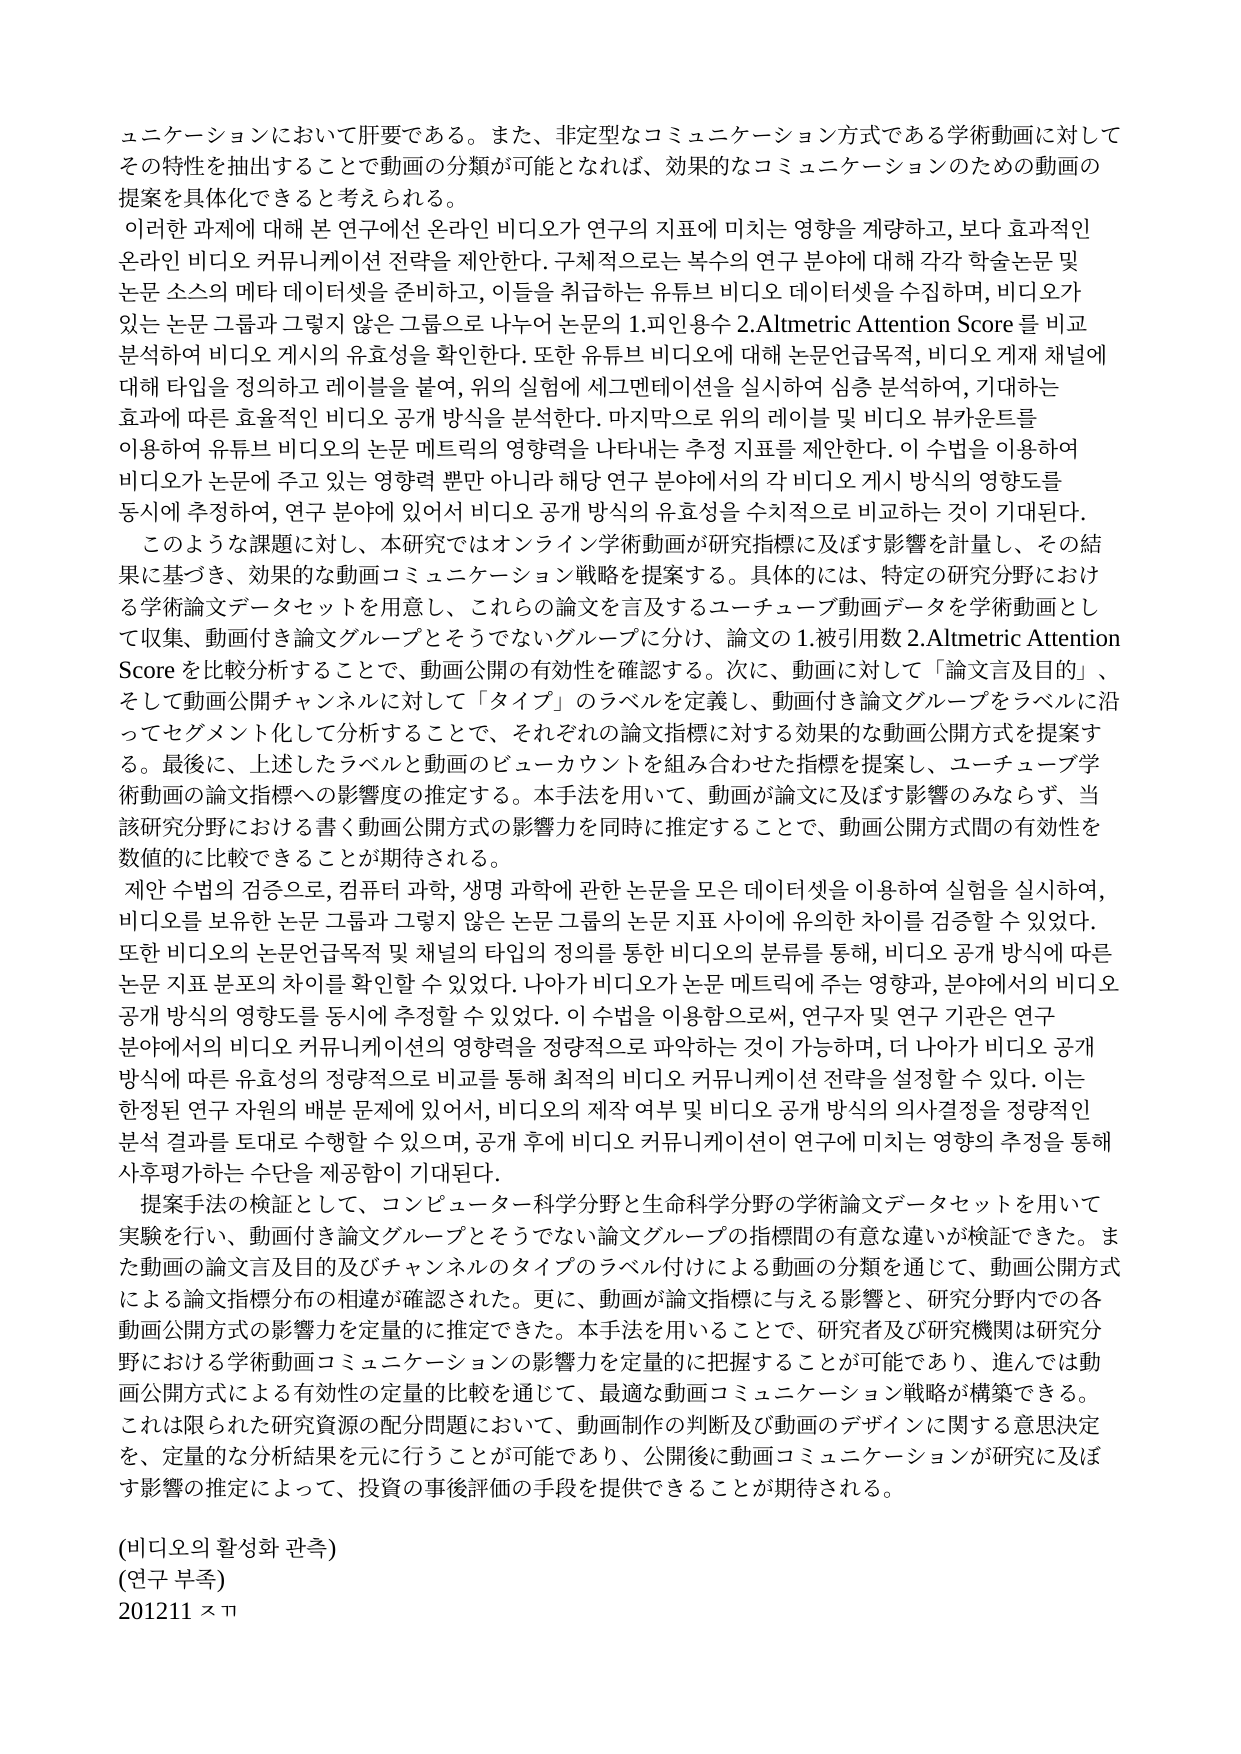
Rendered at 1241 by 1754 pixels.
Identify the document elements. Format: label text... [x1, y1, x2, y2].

text このように、オンライン学術動画の活用事例及び効果に関する報告を受け、学術関係者にとって、動画制作及び公開は研究資源の本格的な投資対象に考慮されつつある。しかし投資判断において議論されるべき、オンライン学術動画が研究の価値に及ぼす作用が明らかになっていない。オンライン学術動画の公開が、対象となる研究の価値及び将来性に影響を及ぼすことが確認できれば、動画制作及び公開に対する研究資源の投資に対して理論的な裏付けになり得る。一方、研究のトピック、分野、研究者、出版ジャーナル等、研究側の特性によって動画が研究に及ぼす影響に相違があることが確認されれば、どのような研究の価値向上に対して動画が効果的に寄与できるかを判断する根拠になり得る。このように研究とオンライン学術動画が互いに及ぼす働きを把握することは、効果的な学術動画コミュニケーションにおいて肝要である。また、非定型なコミュニケーション方式である学術動画に対して、その特性を抽出することで動画の分類が可能となれば、効果的なコミュニケーションのための動画の提案を具体化できると考えられる。 [118, 118, 1122, 212]
text (비디오의 활성화 관측) [118, 1531, 1122, 1562]
text (연구 부족) [118, 1562, 1122, 1594]
text このような課題に対し、本研究ではオンライン学術動画が研究指標に及ぼす影響を計量し、その結果に基づき、効果的な動画コミュニケーション戦略を提案する。具体的には、特定の研究分野における学術論文データセットを用意し、これらの論文を言及するユーチューブ動画データを学術動画として収集、動画付き論文グループとそうでないグループに分け、論文の1.被引用数2.Altmetric Attention Scoreを比較分析することで、動画公開の有効性を確認する。次に、動画に対して「論文言及目的」、そして動画公開チャンネルに対して「タイプ」のラベルを定義し、動画付き論文グループをラベルに沿ってセグメント化して分析することで、それぞれの論文指標に対する効果的な動画公開方式を提案する。最後に、上述したラベルと動画のビューカウントを組み合わせた指標を提案し、ユーチューブ学術動画の論文指標への影響度の推定する。本手法を用いて、動画が論文に及ぼす影響のみならず、当該研究分野における書く動画公開方式の影響力を同時に推定することで、動画公開方式間の有効性を数値的に比較できることが期待される。 [118, 527, 1122, 873]
text 201211ㅈㄲ [118, 1594, 1122, 1625]
text 提案手法の検証として、コンピューター科学分野と生命科学分野の学術論文データセットを用いて実験を行い、動画付き論文グループとそうでない論文グループの指標間の有意な違いが検証できた。また動画の論文言及目的及びチャンネルのタイプのラベル付けによる動画の分類を通じて、動画公開方式による論文指標分布の相違が確認された。更に、動画が論文指標に与える影響と、研究分野内での各動画公開方式の影響力を定量的に推定できた。本手法を用いることで、研究者及び研究機関は研究分野における学術動画コミュニケーションの影響力を定量的に把握することが可能であり、進んでは動画公開方式による有効性の定量的比較を通じて、最適な動画コミュニケーション戦略が構築できる。これは限られた研究資源の配分問題において、動画制作の判断及び動画のデザインに関する意思決定を、定量的な分析結果を元に行うことが可能であり、公開後に動画コミュニケーションが研究に及ぼす影響の推定によって、投資の事後評価の手段を提供できることが期待される。 [118, 1188, 1122, 1502]
text 제안 수법의 검증으로, 컴퓨터 과학, 생명 과학에 관한 논문을 모은 데이터셋을 이용하여 실험을 실시하여, 비디오를 보유한 논문 그룹과 그렇지 않은 논문 그룹의 논문 지표 사이에 유의한 차이를 검증할 수 있었다. 또한 비디오의 논문언급목적 및 채널의 타입의 정의를 통한 비디오의 분류를 통해, 비디오 공개 방식에 따른 논문 지표 분포의 차이를 확인할 수 있었다. 나아가 비디오가 논문 메트릭에 주는 영향과, 분야에서의 비디오 공개 방식의 영향도를 동시에 추정할 수 있었다. 이 수법을 이용함으로써, 연구자 및 연구 기관은 연구 분야에서의 비디오 커뮤니케이션의 영향력을 정량적으로 파악하는 것이 가능하며, 더 나아가 비디오 공개 방식에 따른 유효성의 정량적으로 비교를 통해 최적의 비디오 커뮤니케이션 전략을 설정할 수 있다. 이는 한정된 연구 자원의 배분 문제에 있어서, 비디오의 제작 여부 및 비디오 공개 방식의 의사결정을 정량적인 분석 결과를 토대로 수행할 수 있으며, 공개 후에 비디오 커뮤니케이션이 연구에 미치는 영향의 추정을 통해 사후평가하는 수단을 제공함이 기대된다. [118, 873, 1122, 1188]
text 이러한 과제에 대해 본 연구에선 온라인 비디오가 연구의 지표에 미치는 영향을 계량하고, 보다 효과적인 온라인 비디오 커뮤니케이션 전략을 제안한다. 구체적으로는 복수의 연구 분야에 대해 각각 학술논문 및 논문 소스의 메타 데이터셋을 준비하고, 이들을 취급하는 유튜브 비디오 데이터셋을 수집하며, 비디오가 있는 논문 그룹과 그렇지 않은 그룹으로 나누어 논문의 1.피인용수 2.Altmetric Attention Score를 비교 분석하여 비디오 게시의 유효성을 확인한다. 또한 유튜브 비디오에 대해 논문언급목적, 비디오 게재 채널에 대해 타입을 정의하고 레이블을 붙여, 위의 실험에 세그멘테이션을 실시하여 심층 분석하여, 기대하는 효과에 따른 효율적인 비디오 공개 방식을 분석한다. 마지막으로 위의 레이블 및 비디오 뷰카운트를 이용하여 유튜브 비디오의 논문 메트릭의 영향력을 나타내는 추정 지표를 제안한다. 이 수법을 이용하여 비디오가 논문에 주고 있는 영향력 뿐만 아니라 해당 연구 분야에서의 각 비디오 게시 방식의 영향도를 동시에 추정하여, 연구 분야에 있어서 비디오 공개 방식의 유효성을 수치적으로 비교하는 것이 기대된다. [118, 212, 1122, 527]
